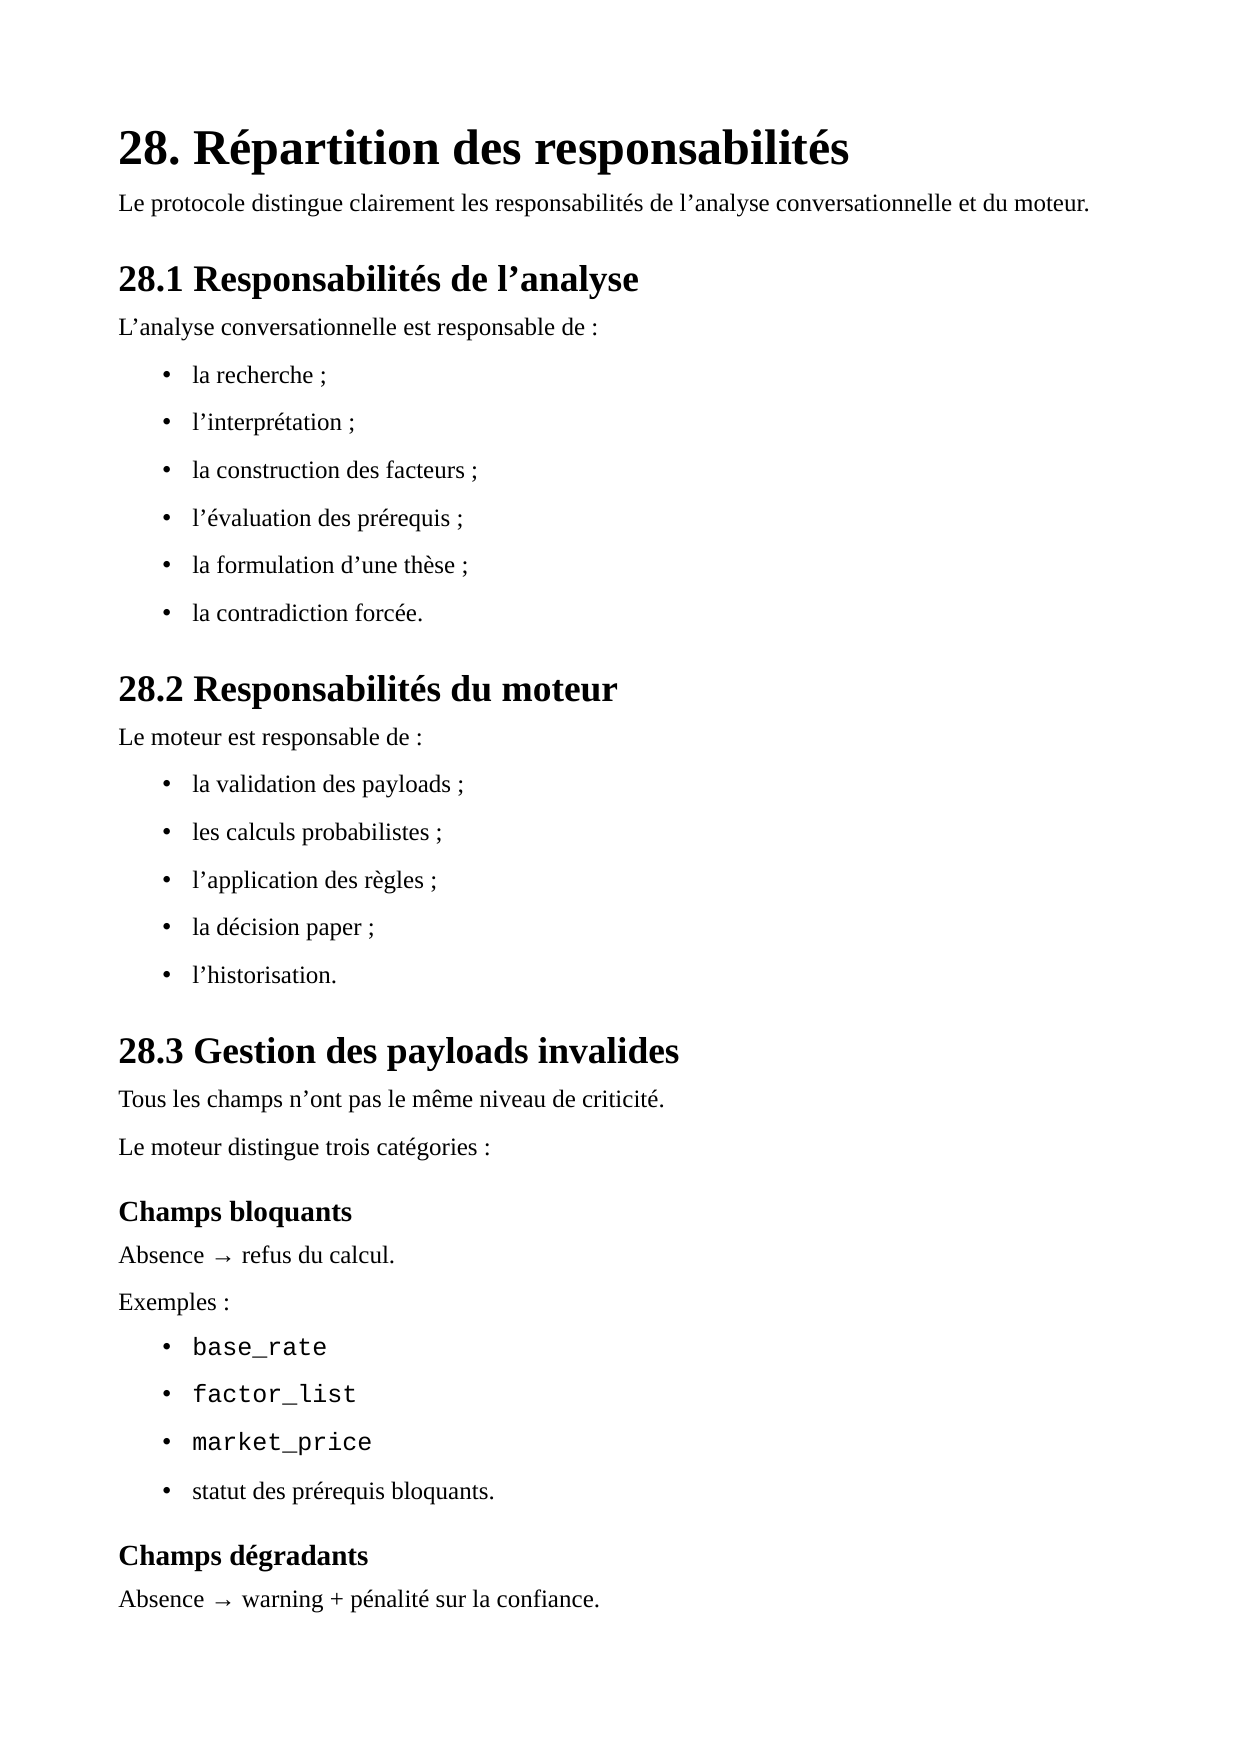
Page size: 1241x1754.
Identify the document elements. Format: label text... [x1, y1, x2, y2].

text Le moteur est responsable de : [118, 722, 1122, 751]
list l’interprétation ; [162, 407, 1122, 436]
text Absence → warning + pénalité sur la confiance. [118, 1584, 1122, 1613]
list market_price [162, 1429, 1122, 1457]
list la construction des facteurs ; [162, 455, 1122, 484]
subtitle 28.1 Responsabilités de l’analyse [118, 257, 1122, 300]
text Le moteur distingue trois catégories : [118, 1132, 1122, 1160]
list factor_list [162, 1382, 1122, 1410]
text Exemples : [118, 1287, 1122, 1316]
subtitle 28. Répartition des responsabilités [118, 118, 1122, 176]
text Tous les champs n’ont pas le même niveau de criticité. [118, 1084, 1122, 1113]
list la recherche ; [162, 360, 1122, 388]
list l’application des règles ; [162, 865, 1122, 893]
list l’évaluation des prérequis ; [162, 503, 1122, 531]
text Absence → refus du calcul. [118, 1240, 1122, 1268]
subtitle Champs dégradants [118, 1538, 1122, 1572]
subtitle 28.2 Responsabilités du moteur [118, 666, 1122, 709]
list la formulation d’une thèse ; [162, 550, 1122, 579]
subtitle Champs bloquants [118, 1194, 1122, 1227]
list l’historisation. [162, 960, 1122, 989]
list base_rate [162, 1335, 1122, 1363]
subtitle 28.3 Gestion des payloads invalides [118, 1028, 1122, 1071]
text L’analyse conversationnelle est responsable de : [118, 312, 1122, 341]
list les calculs probabilistes ; [162, 817, 1122, 846]
list la décision paper ; [162, 912, 1122, 941]
list statut des prérequis bloquants. [162, 1476, 1122, 1505]
list la validation des payloads ; [162, 769, 1122, 798]
list la contradiction forcée. [162, 598, 1122, 627]
text Le protocole distingue clairement les responsabilités de l’analyse conversationnelle et du moteur. [118, 188, 1122, 217]
